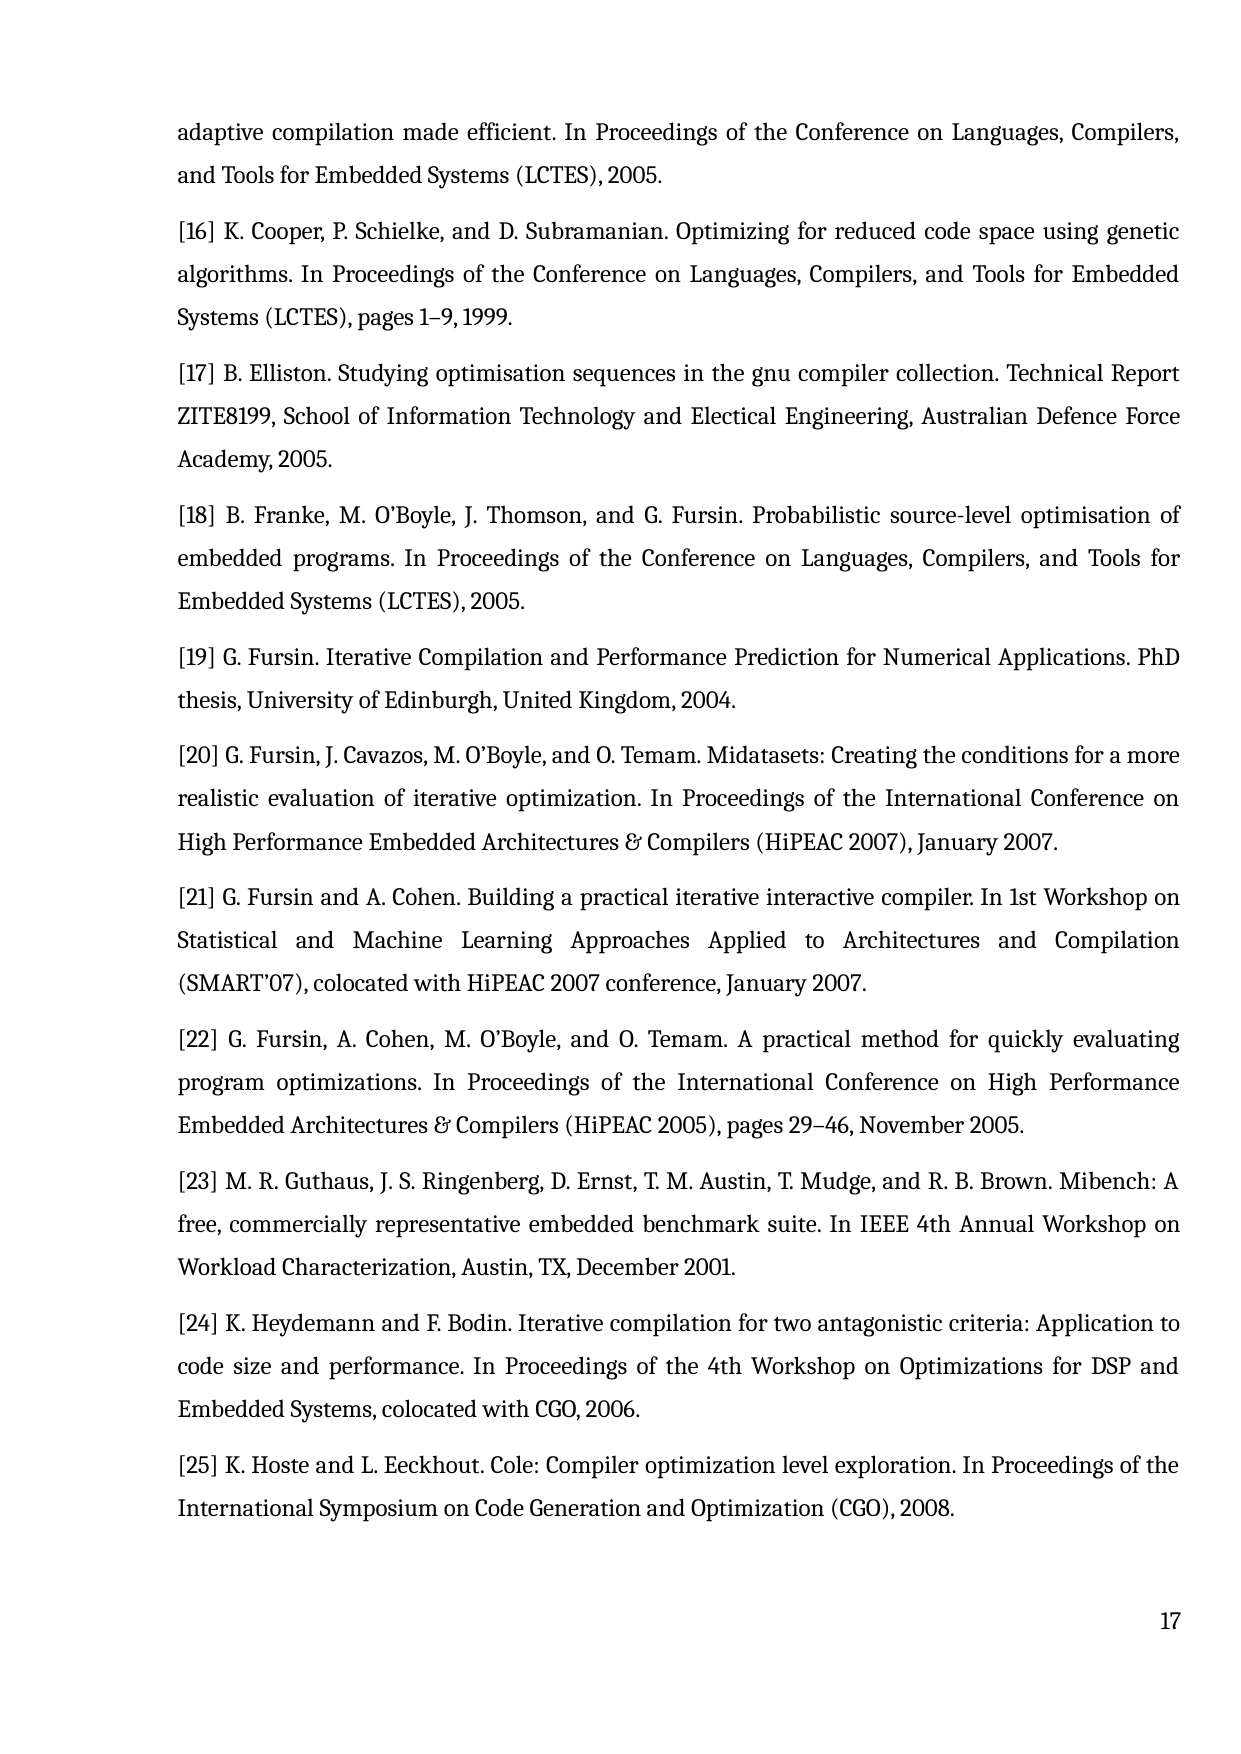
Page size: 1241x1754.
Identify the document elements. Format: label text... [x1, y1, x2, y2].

text adaptive compilation made efficient. In Proceedings of the Conference on Languages, Compilers, and Tools for Embedded Systems (LCTES), 2005. [177, 118, 1181, 190]
text [16] K. Cooper, P. Schielke, and D. Subramanian. Optimizing for reduced code space using genetic algorithms. In Proceedings of the Conference on Languages, Compilers, and Tools for Embedded Systems (LCTES), pages 1–9, 1999. [177, 217, 1181, 332]
text [17] B. Elliston. Studying optimisation sequences in the gnu compiler collection. Technical Report ZITE8199, School of Information Technology and Electical Engineering, Australian Defence Force Academy, 2005. [177, 359, 1181, 474]
text [20] G. Fursin, J. Cavazos, M. O’Boyle, and O. Temam. Midatasets: Creating the conditions for a more realistic evaluation of iterative optimization. In Proceedings of the International Conference on High Performance Embedded Architectures & Compilers (HiPEAC 2007), January 2007. [177, 741, 1181, 856]
text [18] B. Franke, M. O’Boyle, J. Thomson, and G. Fursin. Probabilistic source-level optimisation of embedded programs. In Proceedings of the Conference on Languages, Compilers, and Tools for Embedded Systems (LCTES), 2005. [177, 501, 1181, 616]
text [22] G. Fursin, A. Cohen, M. O’Boyle, and O. Temam. A practical method for quickly evaluating program optimizations. In Proceedings of the International Conference on High Performance Embedded Architectures & Compilers (HiPEAC 2005), pages 29–46, November 2005. [177, 1025, 1181, 1140]
text [23] M. R. Guthaus, J. S. Ringenberg, D. Ernst, T. M. Austin, T. Mudge, and R. B. Brown. Mibench: A free, commercially representative embedded benchmark suite. In IEEE 4th Annual Workshop on Workload Characterization, Austin, TX, December 2001. [177, 1167, 1181, 1282]
text [21] G. Fursin and A. Cohen. Building a practical iterative interactive compiler. In 1st Workshop on Statistical and Machine Learning Approaches Applied to Architectures and Compilation (SMART’07), colocated with HiPEAC 2007 conference, January 2007. [177, 883, 1181, 998]
text [24] K. Heydemann and F. Bodin. Iterative compilation for two antagonistic criteria: Application to code size and performance. In Proceedings of the 4th Workshop on Optimizations for DSP and Embedded Systems, colocated with CGO, 2006. [177, 1309, 1181, 1424]
text [19] G. Fursin. Iterative Compilation and Performance Prediction for Numerical Applications. PhD thesis, University of Edinburgh, United Kingdom, 2004. [177, 642, 1181, 714]
text [25] K. Hoste and L. Eeckhout. Cole: Compiler optimization level exploration. In Proceedings of the International Symposium on Code Generation and Optimization (CGO), 2008. [177, 1451, 1181, 1522]
